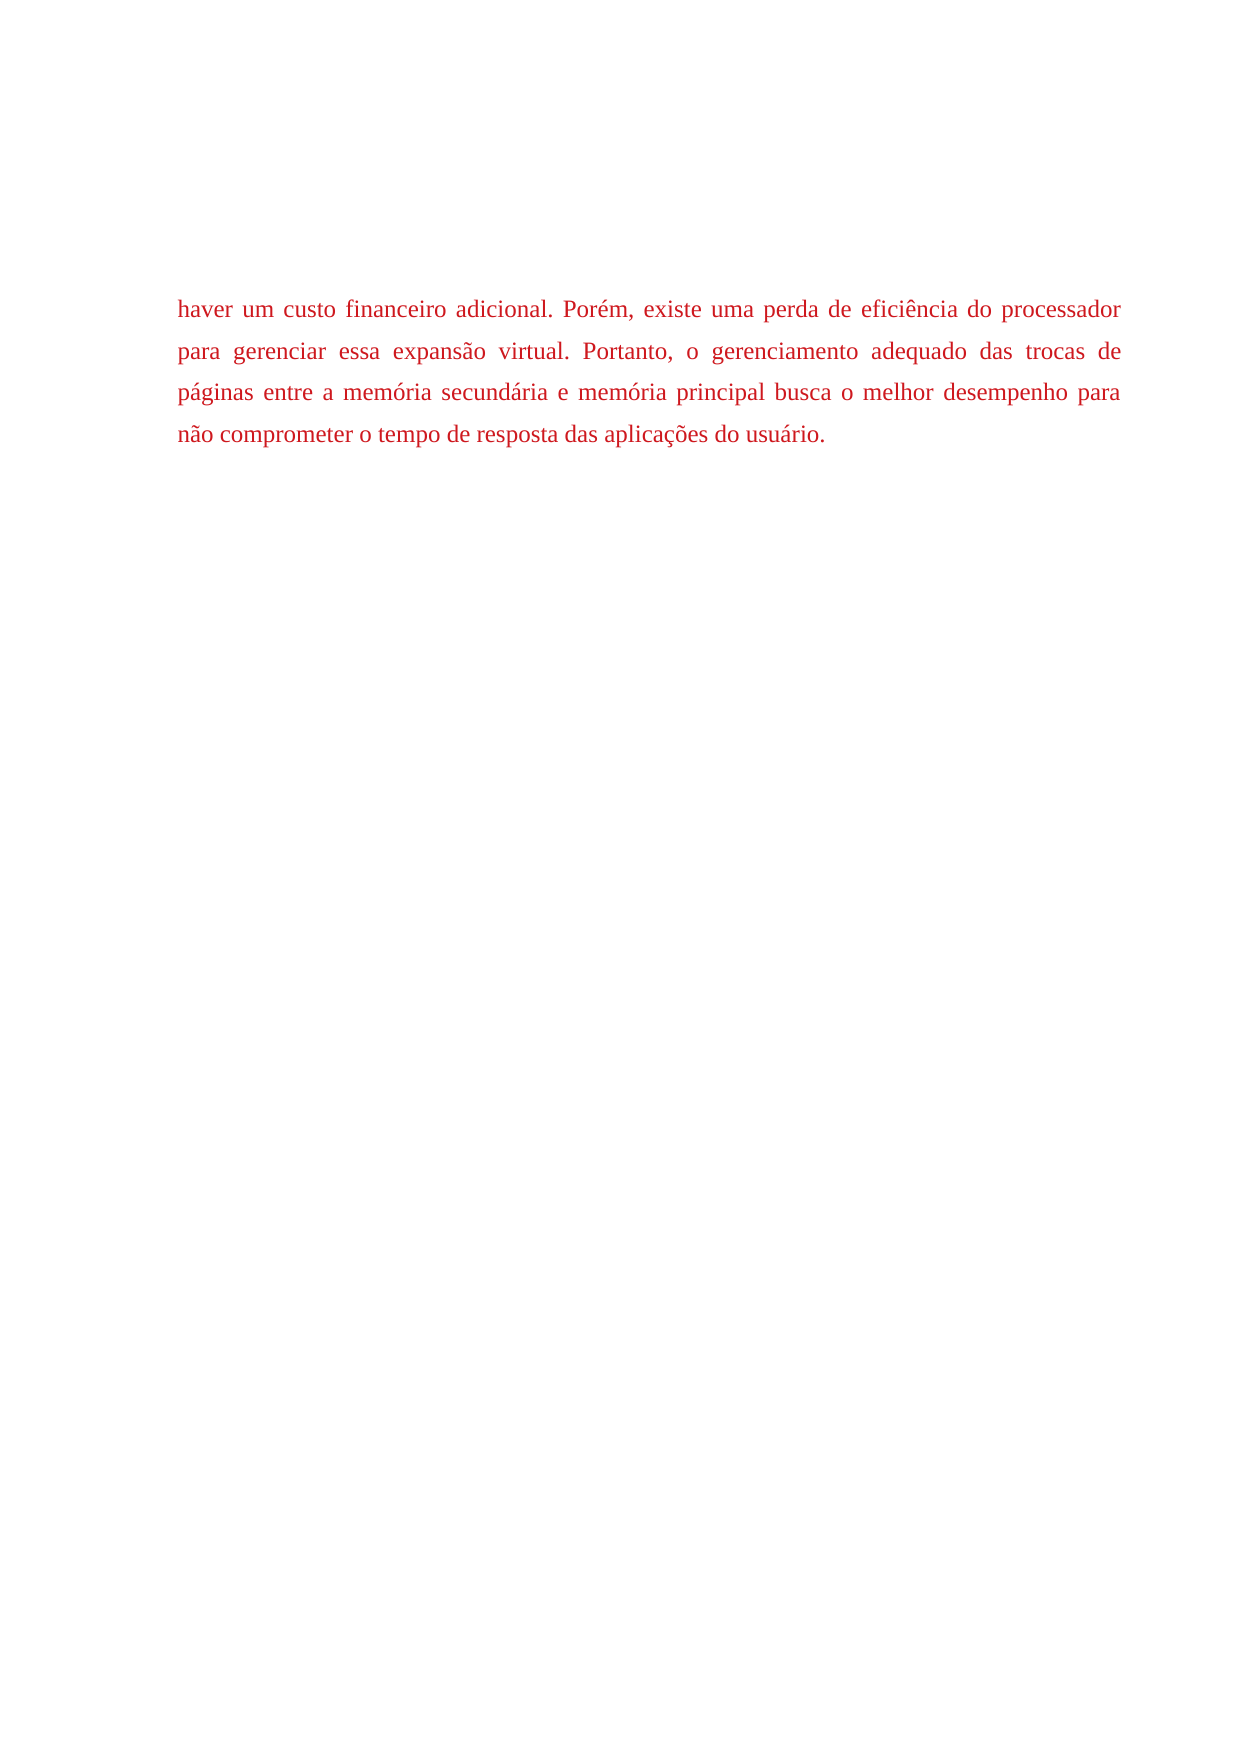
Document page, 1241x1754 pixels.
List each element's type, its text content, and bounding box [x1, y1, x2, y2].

text haver um custo financeiro adicional. Porém, existe uma perda de eficiência do processador para gerenciar essa expansão virtual. Portanto, o gerenciamento adequado das trocas de páginas entre a memória secundária e memória principal busca o melhor desempenho para não comprometer o tempo de resposta das aplicações do usuário. [177, 295, 1122, 448]
